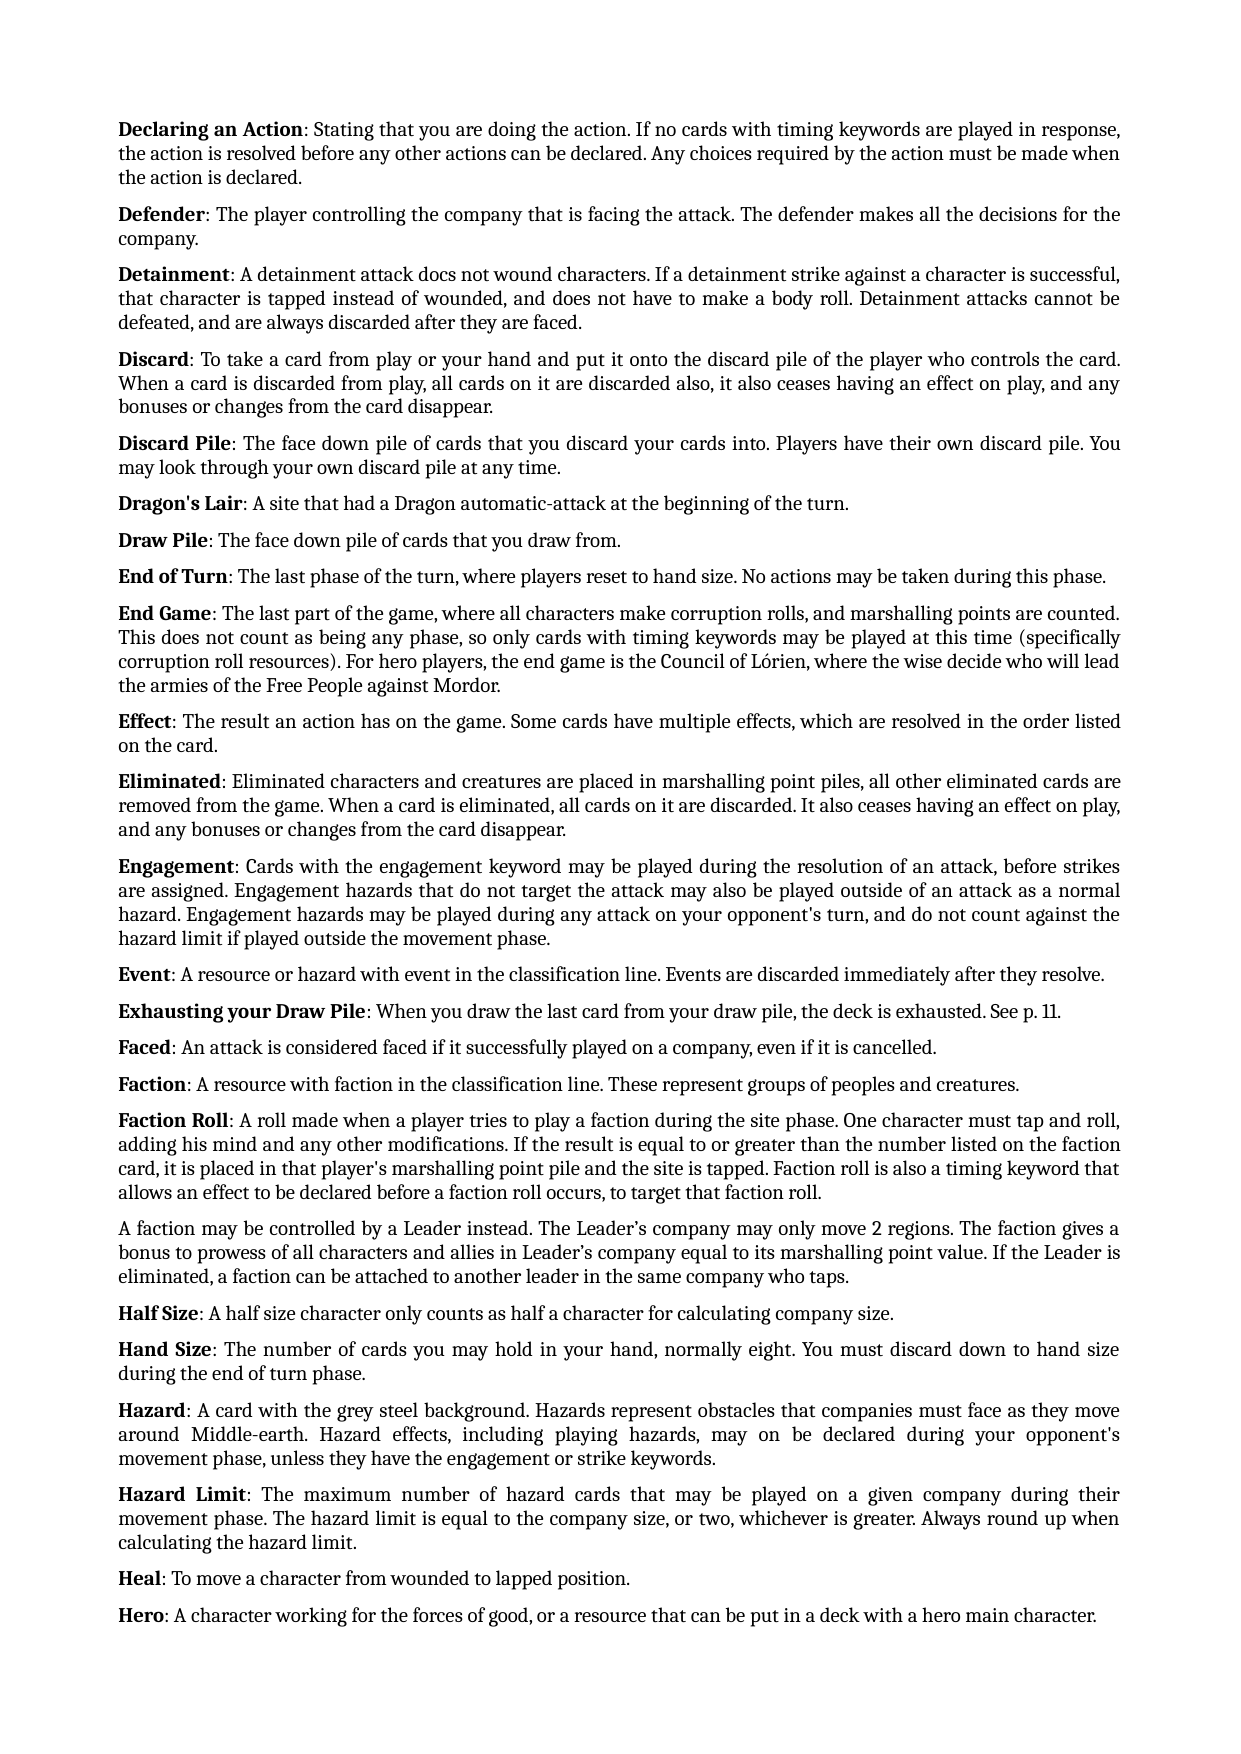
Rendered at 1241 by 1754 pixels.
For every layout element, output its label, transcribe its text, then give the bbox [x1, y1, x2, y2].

text A faction may be controlled by a Leader instead. The Leader’s company may only move 2 regions. The faction gives a bonus to prowess of all characters and allies in Leader’s company equal to its marshalling point value. If the Leader is eliminated, a faction can be attached to another leader in the same company who taps. [118, 1217, 1122, 1289]
text Eliminated: Eliminated characters and creatures are placed in marshalling point piles, all other eliminated cards are removed from the game. When a card is eliminated, all cards on it are discarded. It also ceases having an effect on play, and any bonuses or changes from the card disappear. [118, 770, 1122, 842]
text Faced: An attack is considered faced if it successfully played on a company, even if it is cancelled. [118, 1036, 1122, 1060]
text Hand Size: The number of cards you may hold in your hand, normally eight. You must discard down to hand size during the end of turn phase. [118, 1338, 1122, 1386]
text Exhausting your Draw Pile: When you draw the last card from your draw pile, the deck is exhausted. See p. 11. [118, 999, 1122, 1023]
text Discard: To take a card from play or your hand and put it onto the discard pile of the player who controls the card. When a card is discarded from play, all cards on it are discarded also, it also ceases having an effect on play, and any bonuses or changes from the card disappear. [118, 347, 1122, 419]
text Discard Pile: The face down pile of cards that you discard your cards into. Players have their own discard pile. You may look through your own discard pile at any time. [118, 432, 1122, 479]
text Declaring an Action: Stating that you are doing the action. If no cards with timing keywords are played in response, the action is resolved before any other actions can be declared. Any choices required by the action must be made when the action is declared. [118, 118, 1122, 190]
text Dragon's Lair: A site that had a Dragon automatic-attack at the beginning of the turn. [118, 492, 1122, 516]
text Draw Pile: The face down pile of cards that you draw from. [118, 528, 1122, 552]
text Event: A resource or hazard with event in the classification line. Events are discarded immediately after they resolve. [118, 963, 1122, 987]
text Hazard Limit: The maximum number of hazard cards that may be played on a given company during their movement phase. The hazard limit is equal to the company size, or two, whichever is greater. Always round up when calculating the hazard limit. [118, 1483, 1122, 1554]
text Faction Roll: A roll made when a player tries to play a faction during the site phase. One character must tap and roll, adding his mind and any other modifications. If the result is equal to or greater than the number listed on the faction card, it is placed in that player's marshalling point pile and the site is tapped. Faction roll is also a timing keyword that allows an effect to be declared before a faction roll occurs, to target that faction roll. [118, 1109, 1122, 1204]
text Hazard: A card with the grey steel background. Hazards represent obstacles that companies must face as they move around Middle-earth. Hazard effects, including playing hazards, may on be declared during your opponent's movement phase, unless they have the engagement or strike keywords. [118, 1398, 1122, 1470]
text Effect: The result an action has on the game. Some cards have multiple effects, which are resolved in the order listed on the card. [118, 710, 1122, 758]
text Engagement: Cards with the engagement keyword may be played during the resolution of an attack, before strikes are assigned. Engagement hazards that do not target the attack may also be played outside of an attack as a normal hazard. Engagement hazards may be played during any attack on your opponent's turn, and do not count against the hazard limit if played outside the movement phase. [118, 854, 1122, 950]
text End Game: The last part of the game, where all characters make corruption rolls, and marshalling points are counted. This does not count as being any phase, so only cards with timing keywords may be played at this time (specifically corruption roll resources). For hero players, the end game is the Council of Lórien, where the wise decide who will lead the armies of the Free People against Mordor. [118, 601, 1122, 697]
text Hero: A character working for the forces of good, or a resource that can be put in a deck with a hero main character. [118, 1603, 1122, 1627]
text Half Size: A half size character only counts as half a character for calculating company size. [118, 1301, 1122, 1325]
text Faction: A resource with faction in the classification line. These represent groups of peoples and creatures. [118, 1072, 1122, 1096]
text End of Turn: The last phase of the turn, where players reset to hand size. No actions may be taken during this phase. [118, 565, 1122, 589]
text Heal: To move a character from wounded to lapped position. [118, 1567, 1122, 1591]
text Detainment: A detainment attack docs not wound characters. If a detainment strike against a character is successful, that character is tapped instead of wounded, and does not have to make a body roll. Detainment attacks cannot be defeated, and are always discarded after they are faced. [118, 263, 1122, 335]
text Defender: The player controlling the company that is facing the attack. The defender makes all the decisions for the company. [118, 202, 1122, 250]
